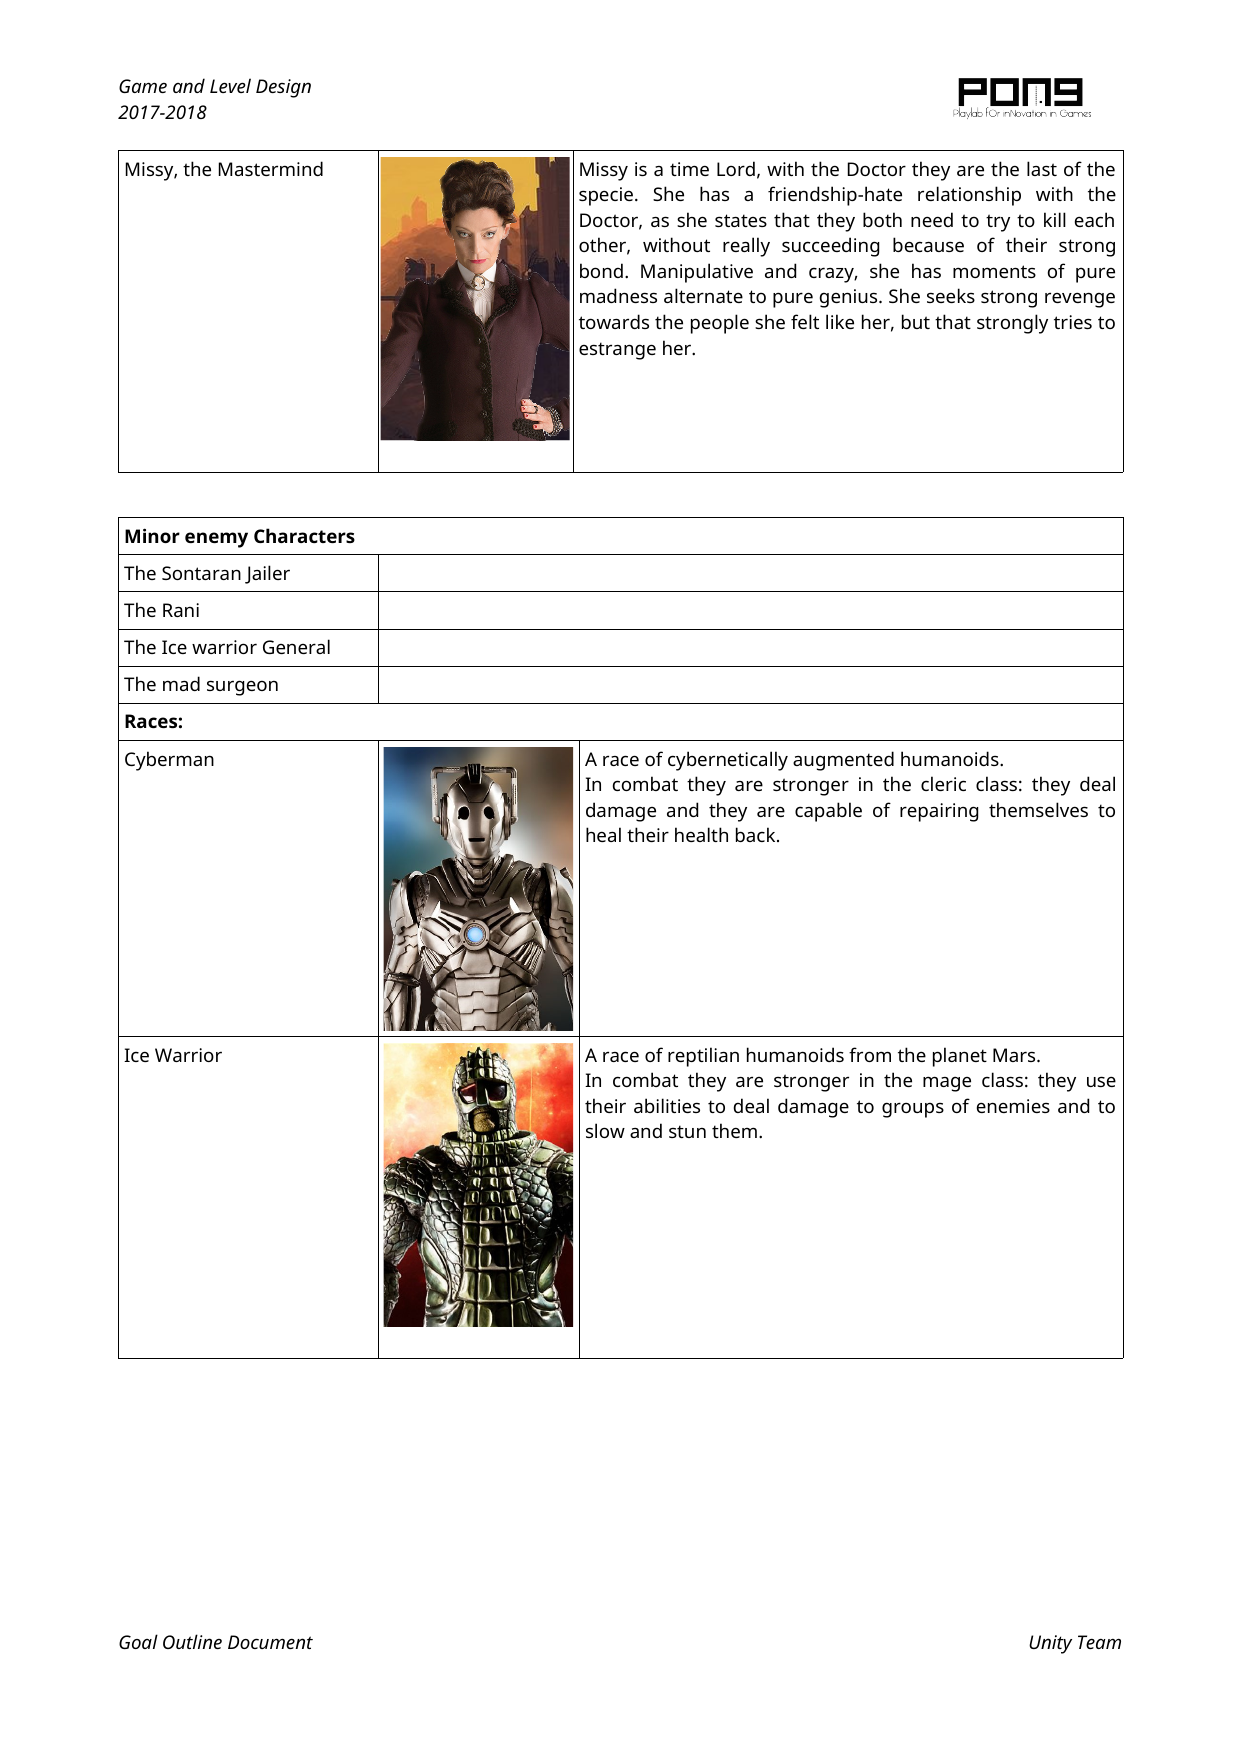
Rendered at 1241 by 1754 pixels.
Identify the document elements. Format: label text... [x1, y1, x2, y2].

table_cell [379, 667, 1123, 703]
table_cell A race of reptilian humanoids from the planet Mars. In combat they are stronger in the mage class: they use their abilities to deal damage to groups of enemies and to slow and stun them. [580, 1037, 1123, 1358]
table_cell Missy, the Mastermind [119, 151, 378, 472]
table_cell [379, 630, 1123, 666]
table_cell The Ice warrior General [119, 630, 378, 666]
picture [380, 157, 570, 441]
table_cell [379, 151, 573, 472]
table_cell The Rani [119, 592, 378, 628]
table_cell Races: [119, 704, 1123, 740]
table_cell Missy is a time Lord, with the Doctor they are the last of the specie. She has a friendship-hate relationship with the Doctor, as she states that they both need to try to kill each other, without really succeeding because of their strong bond. Manipulative and crazy, she has moments of pure madness alternate to pure genius. She seeks strong revenge towards the people she felt like her, but that strongly tries to estrange her. [574, 151, 1123, 472]
table_cell Ice Warrior [119, 1037, 378, 1358]
table_cell Cyberman [119, 741, 378, 1036]
table_cell [379, 741, 579, 1036]
picture [383, 747, 574, 1031]
table_cell [379, 555, 1123, 591]
table_cell [379, 1037, 579, 1358]
table_cell The mad surgeon [119, 667, 378, 703]
picture [923, 73, 1122, 124]
picture [383, 1043, 574, 1327]
table_cell [379, 592, 1123, 628]
table_header Minor enemy Characters [119, 518, 1123, 554]
table_cell A race of cybernetically augmented humanoids. In combat they are stronger in the cleric class: they deal damage and they are capable of repairing themselves to heal their health back. [580, 741, 1123, 1036]
table_cell The Sontaran Jailer [119, 555, 378, 591]
